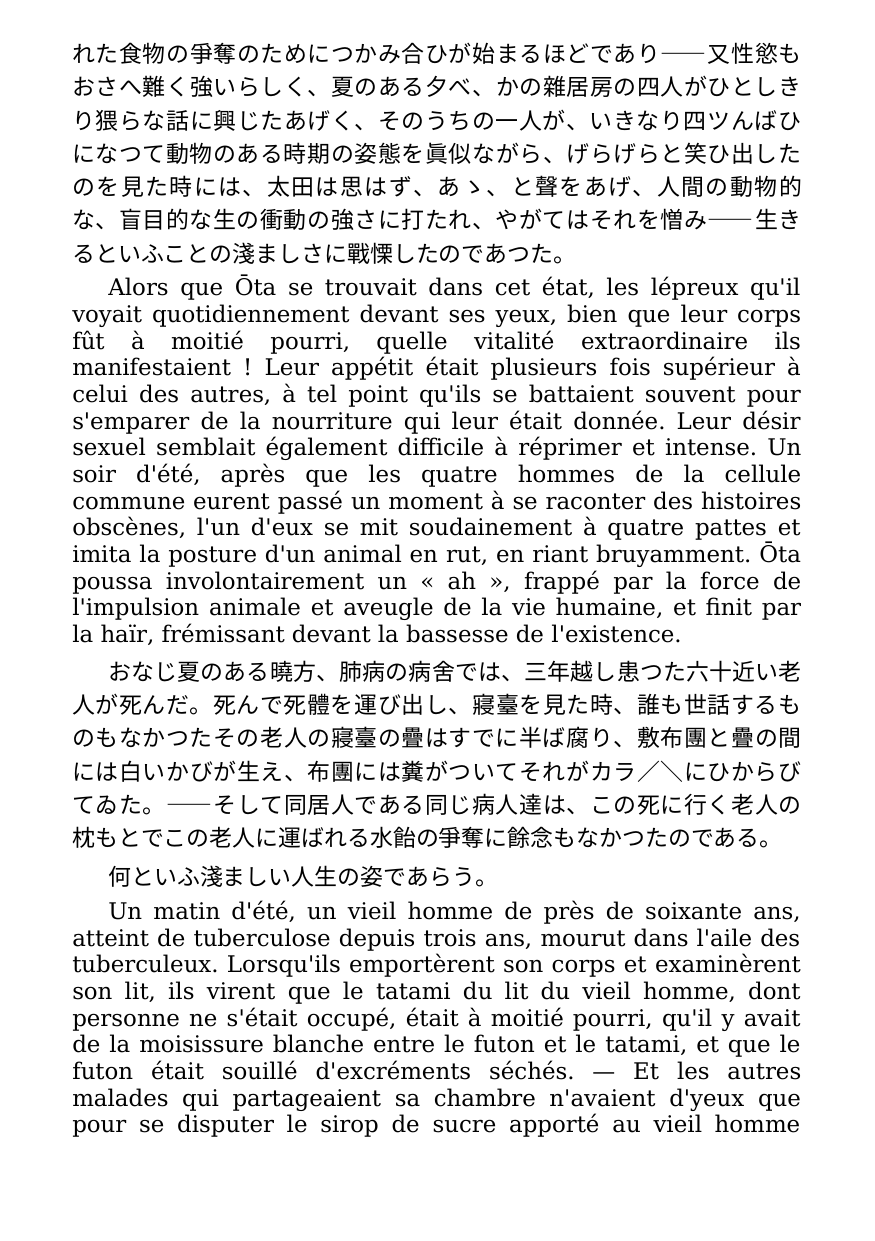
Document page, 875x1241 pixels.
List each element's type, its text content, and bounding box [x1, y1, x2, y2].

text 何といふ淺ましい人生の姿であらう。 [72, 859, 802, 892]
text Alors que Ōta se trouvait dans cet état, les lépreux qu'il voyait quotidiennement devant ses yeux, bien que leur corps fût à moitié pourri, quelle vitalité extraordinaire ils manifestaient ! Leur appétit était plusieurs fois supérieur à celui des autres, à tel point qu'ils se battaient souvent pour s'emparer de la nourriture qui leur était donnée. Leur désir sexuel semblait également difficile à réprimer et intense. Un soir d'été, après que les quatre hommes de la cellule commune eurent passé un moment à se raconter des histoires obscènes, l'un d'eux se mit soudainement à quatre pattes et imita la posture d'un animal en rut, en riant bruyamment. Ōta poussa involontairement un « ah », frappé par la force de l'impulsion animale et aveugle de la vie humaine, et finit par la haïr, frémissant devant la bassesse de l'existence. [72, 274, 802, 648]
text おなじ夏のある曉方、肺病の病舍では、三年越し患つた六十近い老人が死んだ。死んで死體を運び出し、寢臺を見た時、誰も世話するものもなかつたその老人の寢臺の疊はすでに半ば腐り、敷布團と疊の間には白いかびが生え、布團には糞がついてそれがカラ／＼にひからびてゐた。――そして同居人である同じ病人達は、この死に行く老人の枕もとでこの老人に運ばれる水飴の爭奪に餘念もなかつたのである。 [72, 654, 802, 853]
text れた食物の爭奪のためにつかみ合ひが始まるほどであり――又性慾もおさへ難く強いらしく、夏のある夕べ、かの雜居房の四人がひとしきり猥らな話に興じたあげく、そのうちの一人が、いきなり四ツんばひになつて動物のある時期の姿態を眞似ながら、げらげらと笑ひ出したのを見た時には、太田は思はず、あゝ、と聲をあげ、人間の動物的な、盲目的な生の衝動の強さに打たれ、やがてはそれを憎み――生きるといふことの淺ましさに戰慄したのであつた。 [72, 36, 802, 269]
text Un matin d'été, un vieil homme de près de soixante ans, atteint de tuberculose depuis trois ans, mourut dans l'aile des tuberculeux. Lorsqu'ils emportèrent son corps et examinèrent son lit, ils virent que le tatami du lit du vieil homme, dont personne ne s'était occupé, était à moitié pourri, qu'il y avait de la moisissure blanche entre le futon et le tatami, et que le futon était souillé d'excréments séchés. — Et les autres malades qui partageaient sa chambre n'avaient d'yeux que pour se disputer le sirop de sucre apporté au vieil homme [72, 898, 802, 1138]
